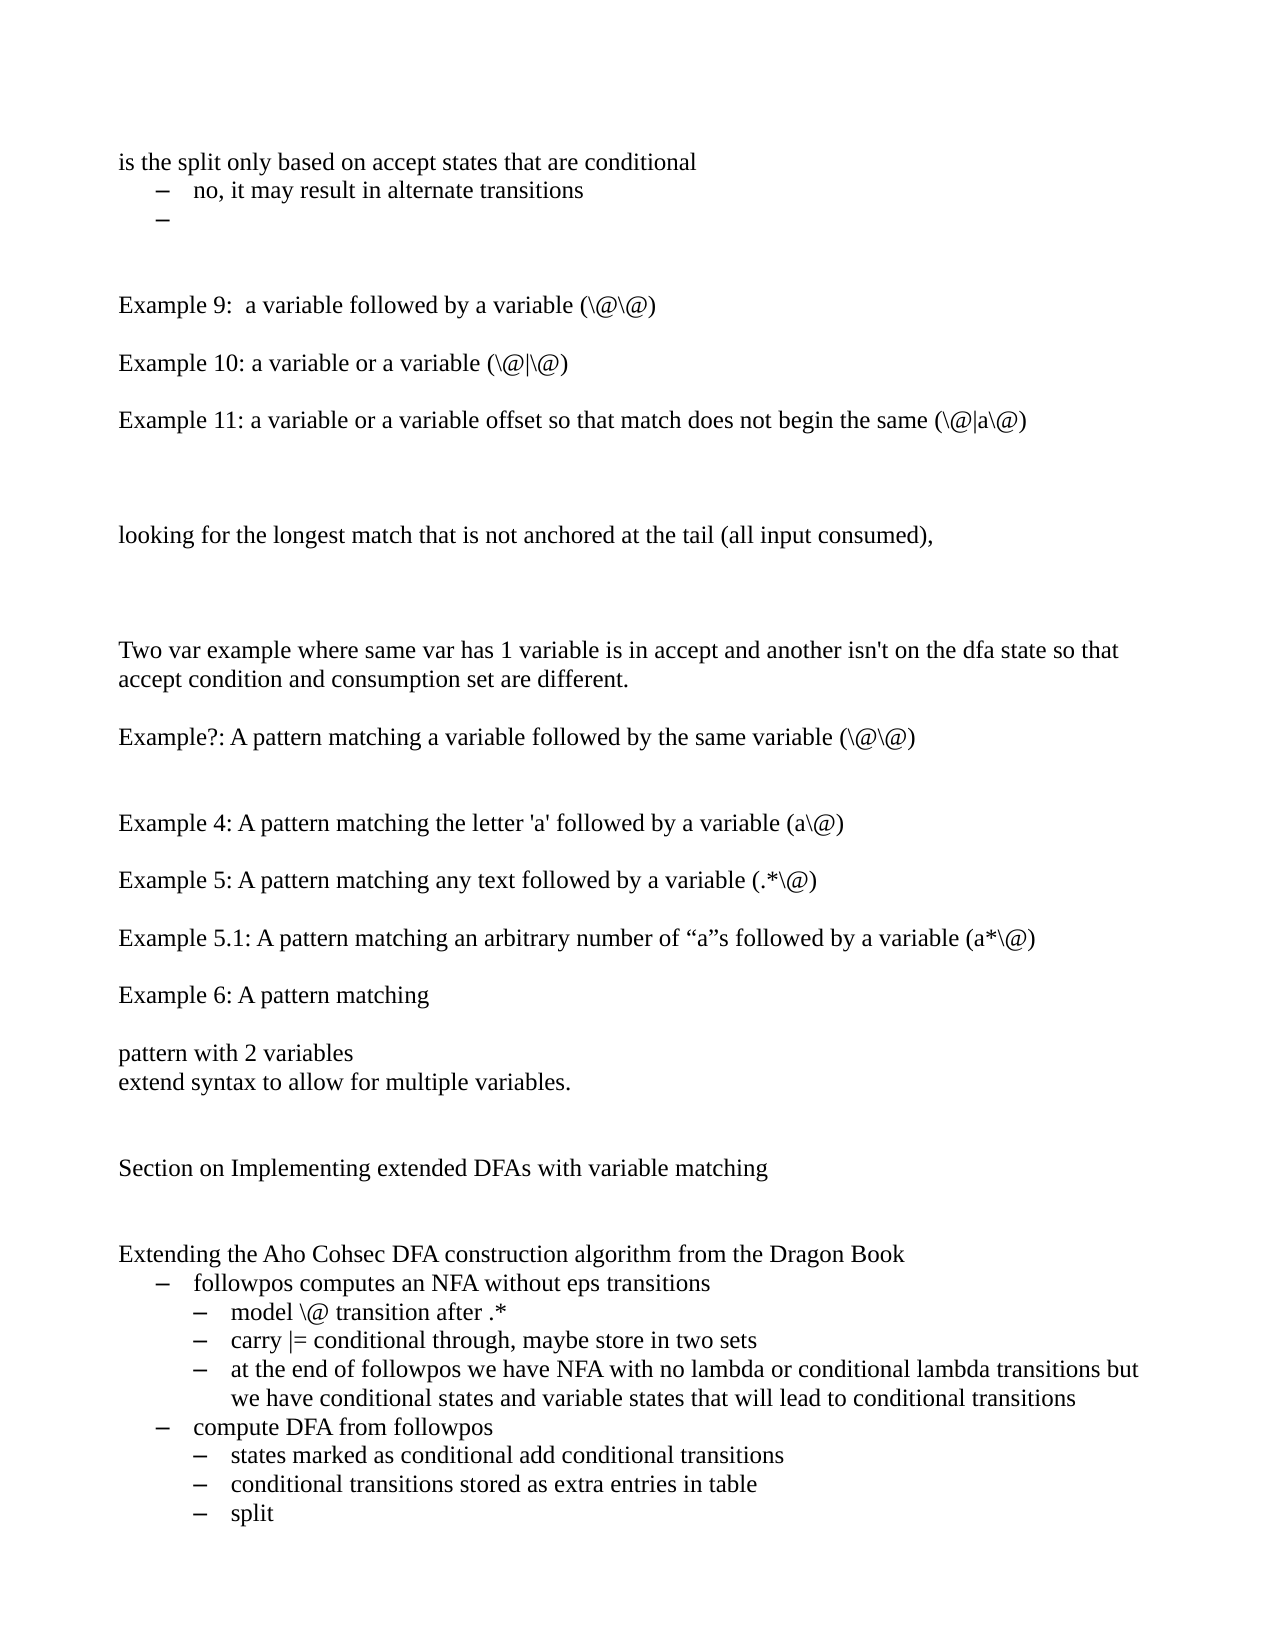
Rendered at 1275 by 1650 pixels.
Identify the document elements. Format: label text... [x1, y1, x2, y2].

text looking for the longest match that is not anchored at the tail (all input consumed), [118, 521, 1157, 549]
list carry |= conditional through, maybe store in two sets [193, 1326, 1157, 1354]
text Example 5.1: A pattern matching an arbitrary number of “a”s followed by a variable (a*\@) [118, 923, 1157, 952]
text is the split only based on accept states that are conditional [118, 147, 1157, 176]
list model \@ transition after .* [193, 1297, 1157, 1326]
list compute DFA from followpos [156, 1412, 1157, 1441]
text Example 6: A pattern matching [118, 981, 1157, 1009]
text Example 10: a variable or a variable (\@|\@) [118, 348, 1157, 377]
list states marked as conditional add conditional transitions [193, 1441, 1157, 1469]
list conditional transitions stored as extra entries in table [193, 1469, 1157, 1498]
text Extending the Aho Cohsec DFA construction algorithm from the Dragon Book [118, 1239, 1157, 1268]
text Example 5: A pattern matching any text followed by a variable (.*\@) [118, 866, 1157, 894]
text Example 9: a variable followed by a variable (\@\@) [118, 291, 1157, 319]
text Example 4: A pattern matching the letter 'a' followed by a variable (a\@) [118, 808, 1157, 837]
text Two var example where same var has 1 variable is in accept and another isn't on the dfa state so that accept condition and consumption set are different. [118, 636, 1157, 693]
text pattern with 2 variables [118, 1038, 1157, 1067]
list followpos computes an NFA without eps transitions [156, 1268, 1157, 1297]
list no, it may result in alternate transitions [156, 176, 1157, 204]
text Section on Implementing extended DFAs with variable matching [118, 1153, 1157, 1182]
text Example 11: a variable or a variable offset so that match does not begin the same (\@|a\@) [118, 406, 1157, 434]
text extend syntax to allow for multiple variables. [118, 1067, 1157, 1096]
text Example?: A pattern matching a variable followed by the same variable (\@\@) [118, 722, 1157, 751]
list at the end of followpos we have NFA with no lambda or conditional lambda transitions but we have conditional states and variable states that will lead to conditional transitions [193, 1354, 1157, 1412]
list split [193, 1498, 1157, 1527]
